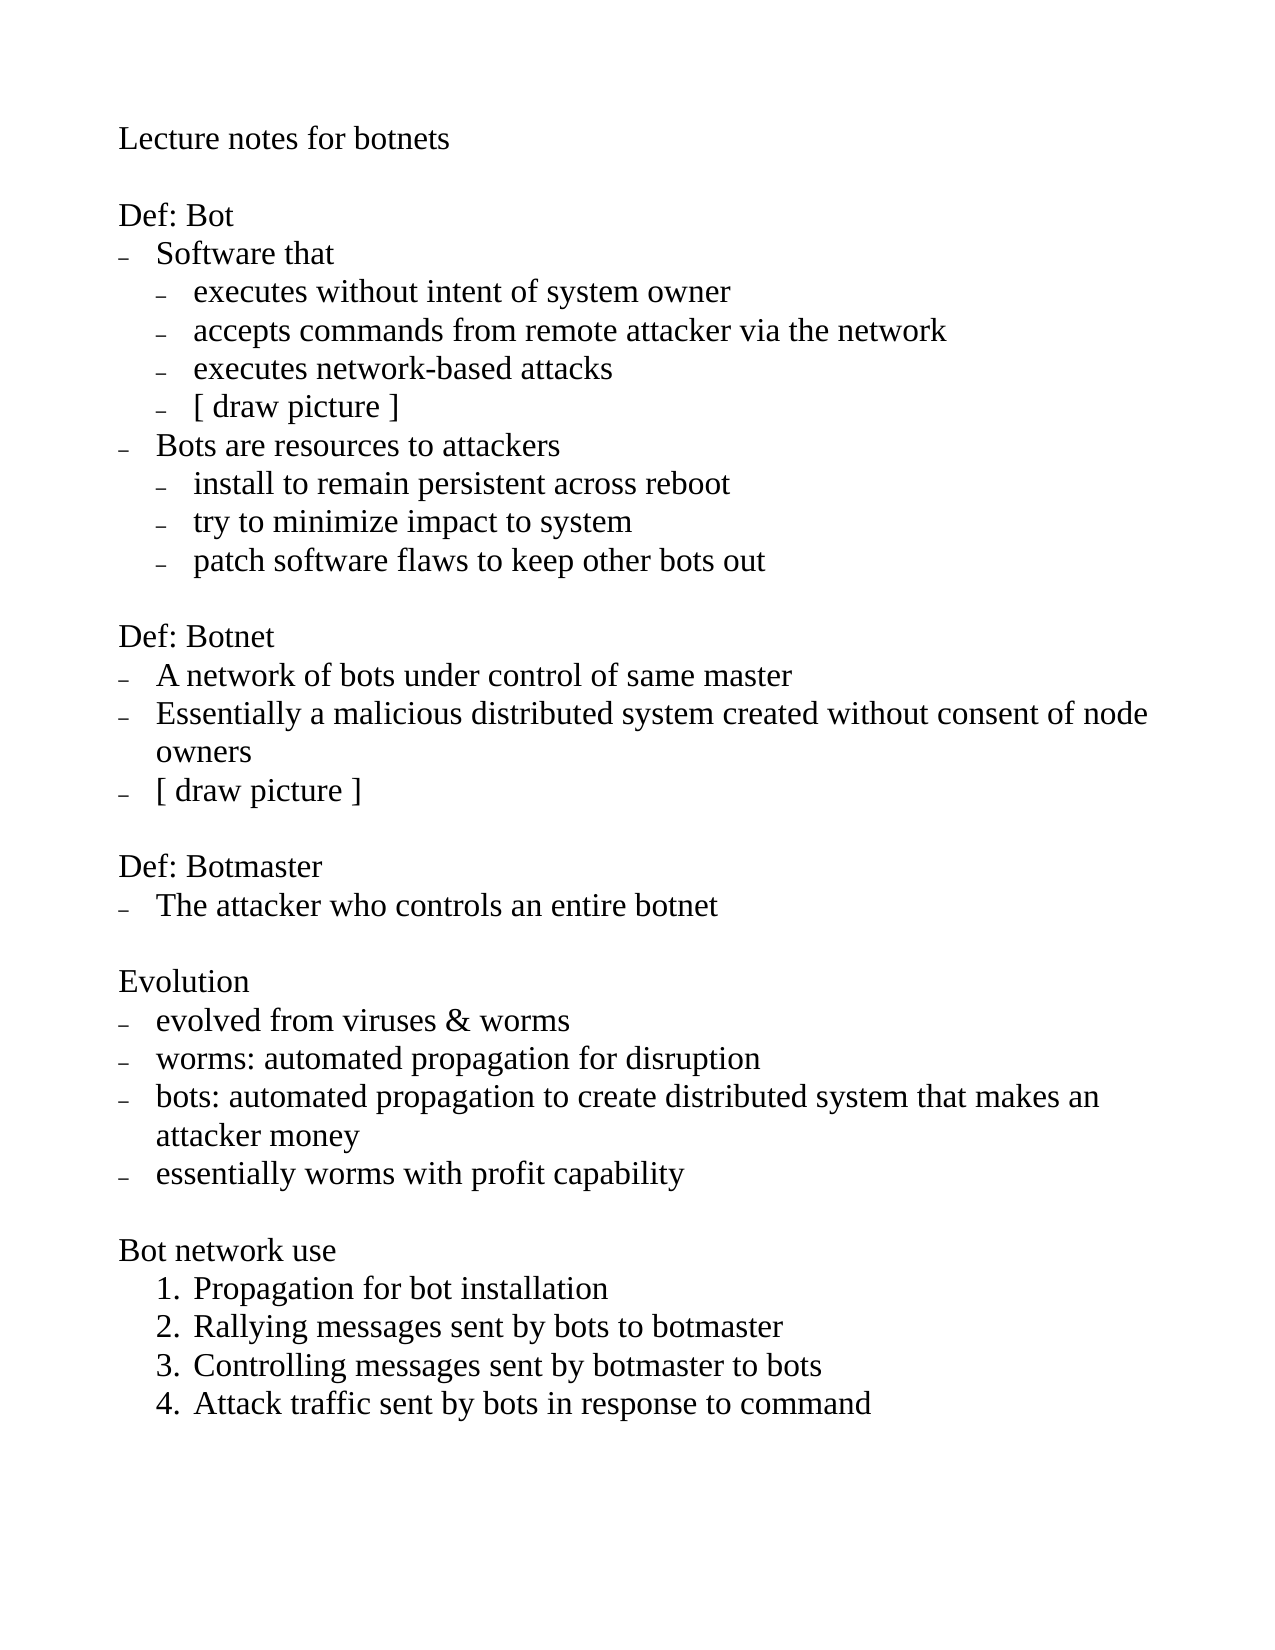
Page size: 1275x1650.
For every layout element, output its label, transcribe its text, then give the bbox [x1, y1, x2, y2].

list executes without intent of system owner [156, 271, 1157, 310]
text Evolution [118, 961, 1157, 1000]
list patch software flaws to keep other bots out [156, 540, 1157, 578]
list Controlling messages sent by botmaster to bots [156, 1345, 1157, 1383]
list Propagation for bot installation [156, 1268, 1157, 1306]
list [ draw picture ] [118, 770, 1157, 808]
text Def: Botnet [118, 616, 1157, 655]
list install to remain persistent across reboot [156, 463, 1157, 501]
list The attacker who controls an entire botnet [118, 885, 1157, 923]
text Def: Bot [118, 195, 1157, 233]
list essentially worms with profit capability [118, 1153, 1157, 1191]
list worms: automated propagation for disruption [118, 1038, 1157, 1076]
list [ draw picture ] [156, 386, 1157, 425]
list A network of bots under control of same master [118, 655, 1157, 693]
text Lecture notes for botnets [118, 118, 1157, 156]
list Essentially a malicious distributed system created without consent of node owners [118, 693, 1157, 770]
list Software that [118, 233, 1157, 271]
list bots: automated propagation to create distributed system that makes an attacker money [118, 1076, 1157, 1153]
list Rallying messages sent by bots to botmaster [156, 1306, 1157, 1345]
list evolved from viruses & worms [118, 1000, 1157, 1038]
text Def: Botmaster [118, 846, 1157, 885]
text Bot network use [118, 1230, 1157, 1268]
list executes network-based attacks [156, 348, 1157, 386]
list Bots are resources to attackers [118, 425, 1157, 463]
list accepts commands from remote attacker via the network [156, 310, 1157, 348]
list Attack traffic sent by bots in response to command [156, 1383, 1157, 1421]
list try to minimize impact to system [156, 501, 1157, 540]
